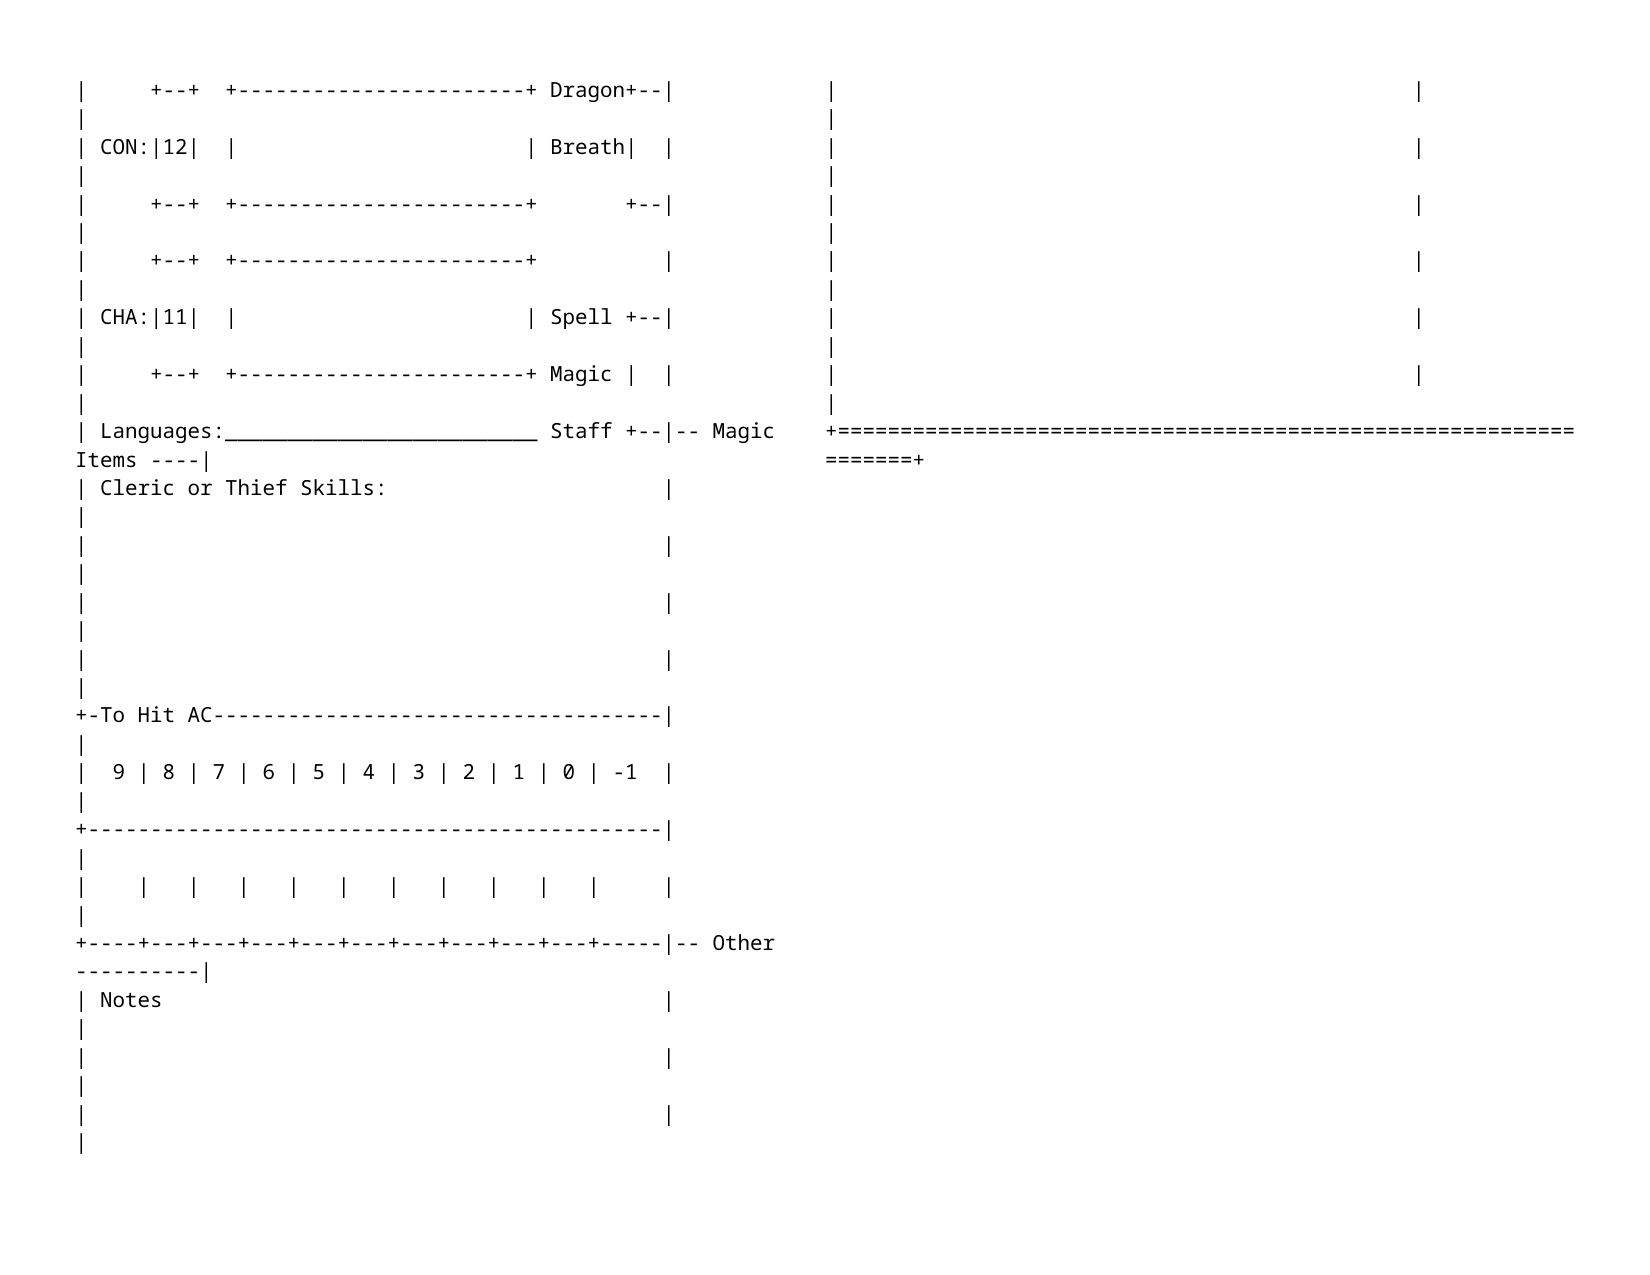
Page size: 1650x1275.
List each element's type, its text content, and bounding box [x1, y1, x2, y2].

text +==================================================================+ [825, 416, 1575, 473]
text | | | [825, 302, 1575, 359]
text | | | [825, 75, 1575, 132]
text | | | [75, 1099, 825, 1156]
text | +--+ +-----------------------+ | | [75, 246, 825, 302]
text | Notes | | [75, 985, 825, 1042]
text | | | [825, 189, 1575, 246]
text | | | [825, 132, 1575, 189]
text | Languages:_________________________ Staff +--|-- Magic Items ----| [75, 416, 825, 473]
text | 9 | 8 | 7 | 6 | 5 | 4 | 3 | 2 | 1 | 0 | -1 | | [75, 757, 825, 814]
text | | | [75, 644, 825, 701]
text | Cleric or Thief Skills: | | [75, 473, 825, 530]
text +----+---+---+---+---+---+---+---+---+---+-----|-- Other ----------| [75, 928, 825, 985]
text | CHA:|11| | | Spell +--| | [75, 302, 825, 359]
text +----------------------------------------------| | [75, 814, 825, 871]
text | | | [825, 359, 1575, 416]
text +-To Hit AC------------------------------------| | [75, 701, 825, 757]
text | +--+ +-----------------------+ +--| | [75, 189, 825, 246]
text | | | [825, 246, 1575, 302]
text | | | [75, 1042, 825, 1099]
text | | | [75, 530, 825, 587]
text | | | [75, 587, 825, 644]
text | | | | | | | | | | | | | [75, 871, 825, 928]
text | CON:|12| | | Breath| | | [75, 132, 825, 189]
text | +--+ +-----------------------+ Dragon+--| | [75, 75, 825, 132]
text | +--+ +-----------------------+ Magic | | | [75, 359, 825, 416]
